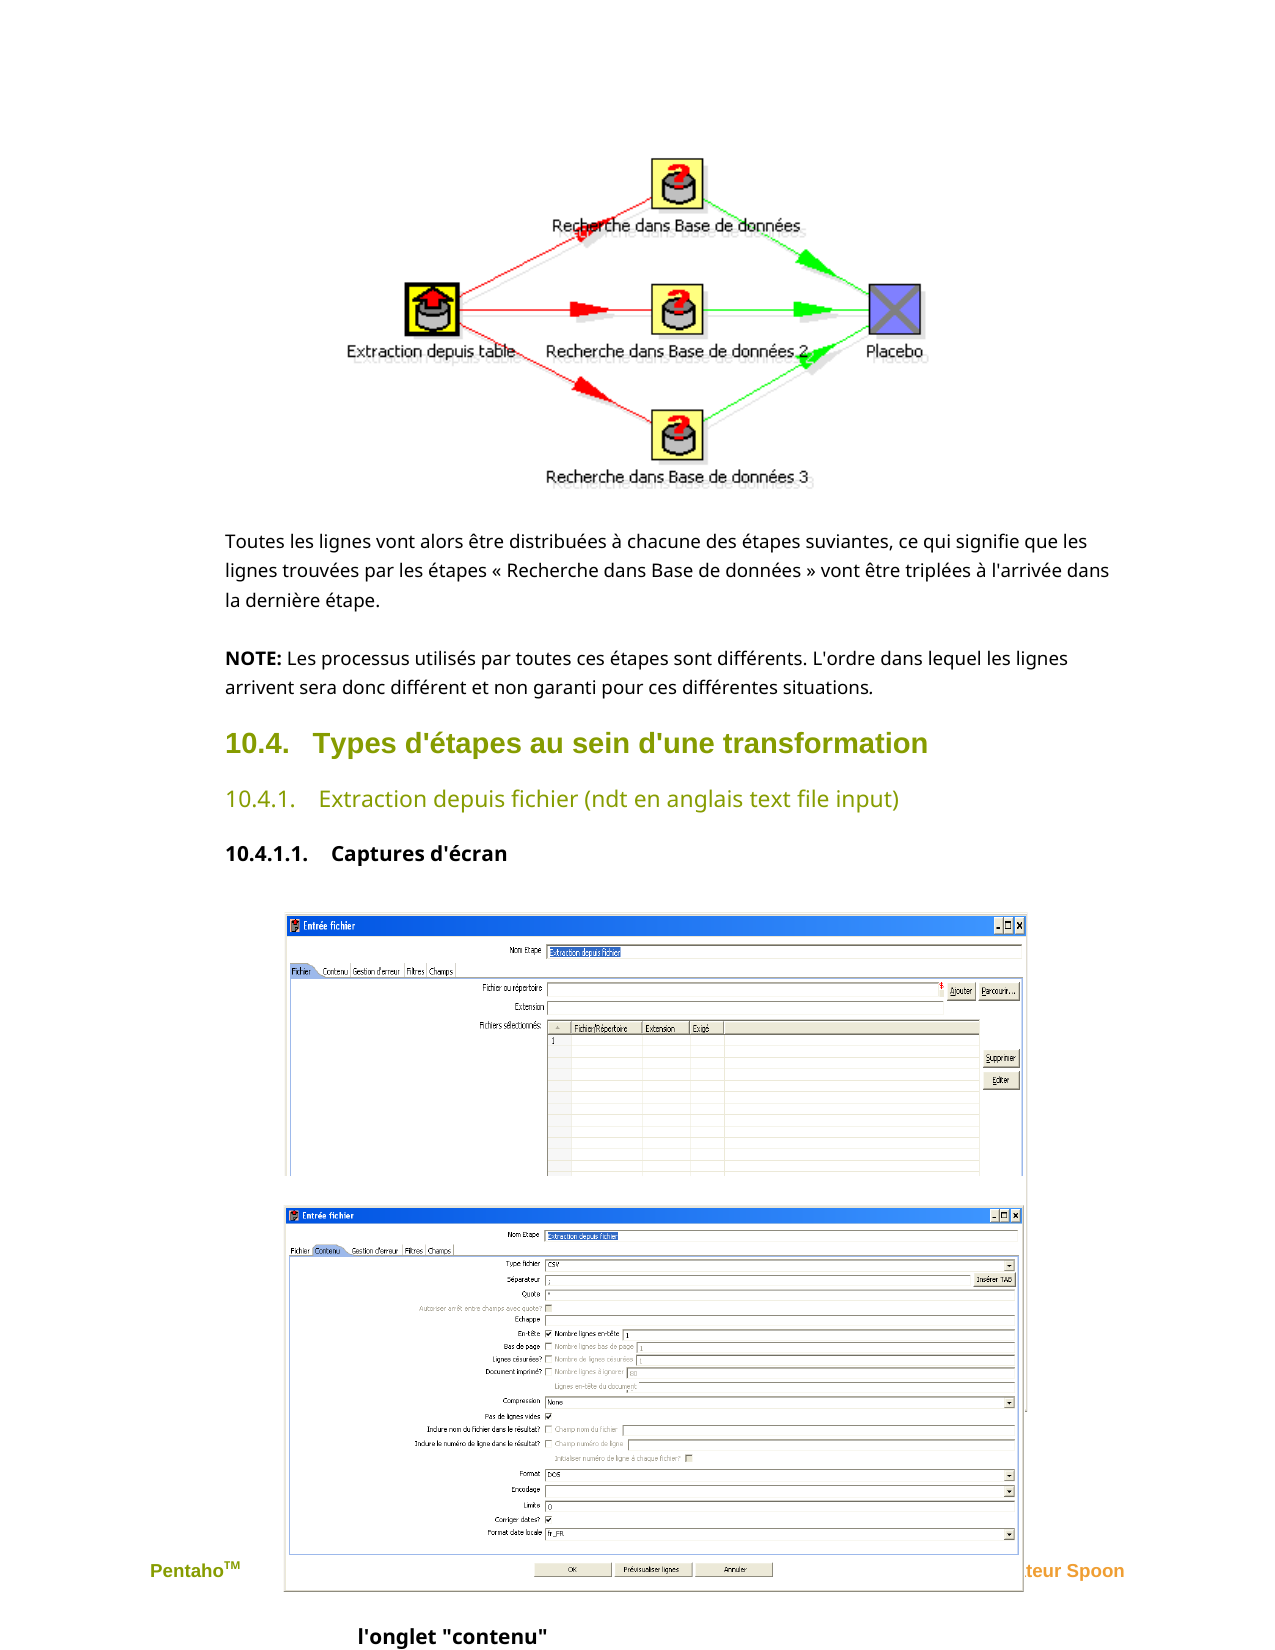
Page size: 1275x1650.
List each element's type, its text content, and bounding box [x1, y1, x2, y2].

picture [339, 157, 941, 495]
text NOTE: Les processus utilisés par toutes ces étapes sont différents. L'ordre dans lequel les lignes arrivent sera donc différent et non garanti pour ces différentes situations. [225, 642, 1125, 701]
subtitle Extraction depuis fichier (ndt en anglais text file input) [225, 784, 1125, 813]
subtitle Types d'étapes au sein d'une transformation [225, 730, 1125, 759]
text Toutes les lignes vont alors être distribuées à chacune des étapes suviantes, ce qui signifie que les lignes trouvées par les étapes « Recherche dans Base de données » vont être triplées à l'arrivée dans la dernière étape. [225, 150, 1125, 613]
picture [283, 1205, 1024, 1592]
text l'onglet "contenu" [357, 1205, 1025, 1650]
picture [284, 912, 1028, 1412]
subtitle Captures d'écran [225, 838, 1125, 868]
